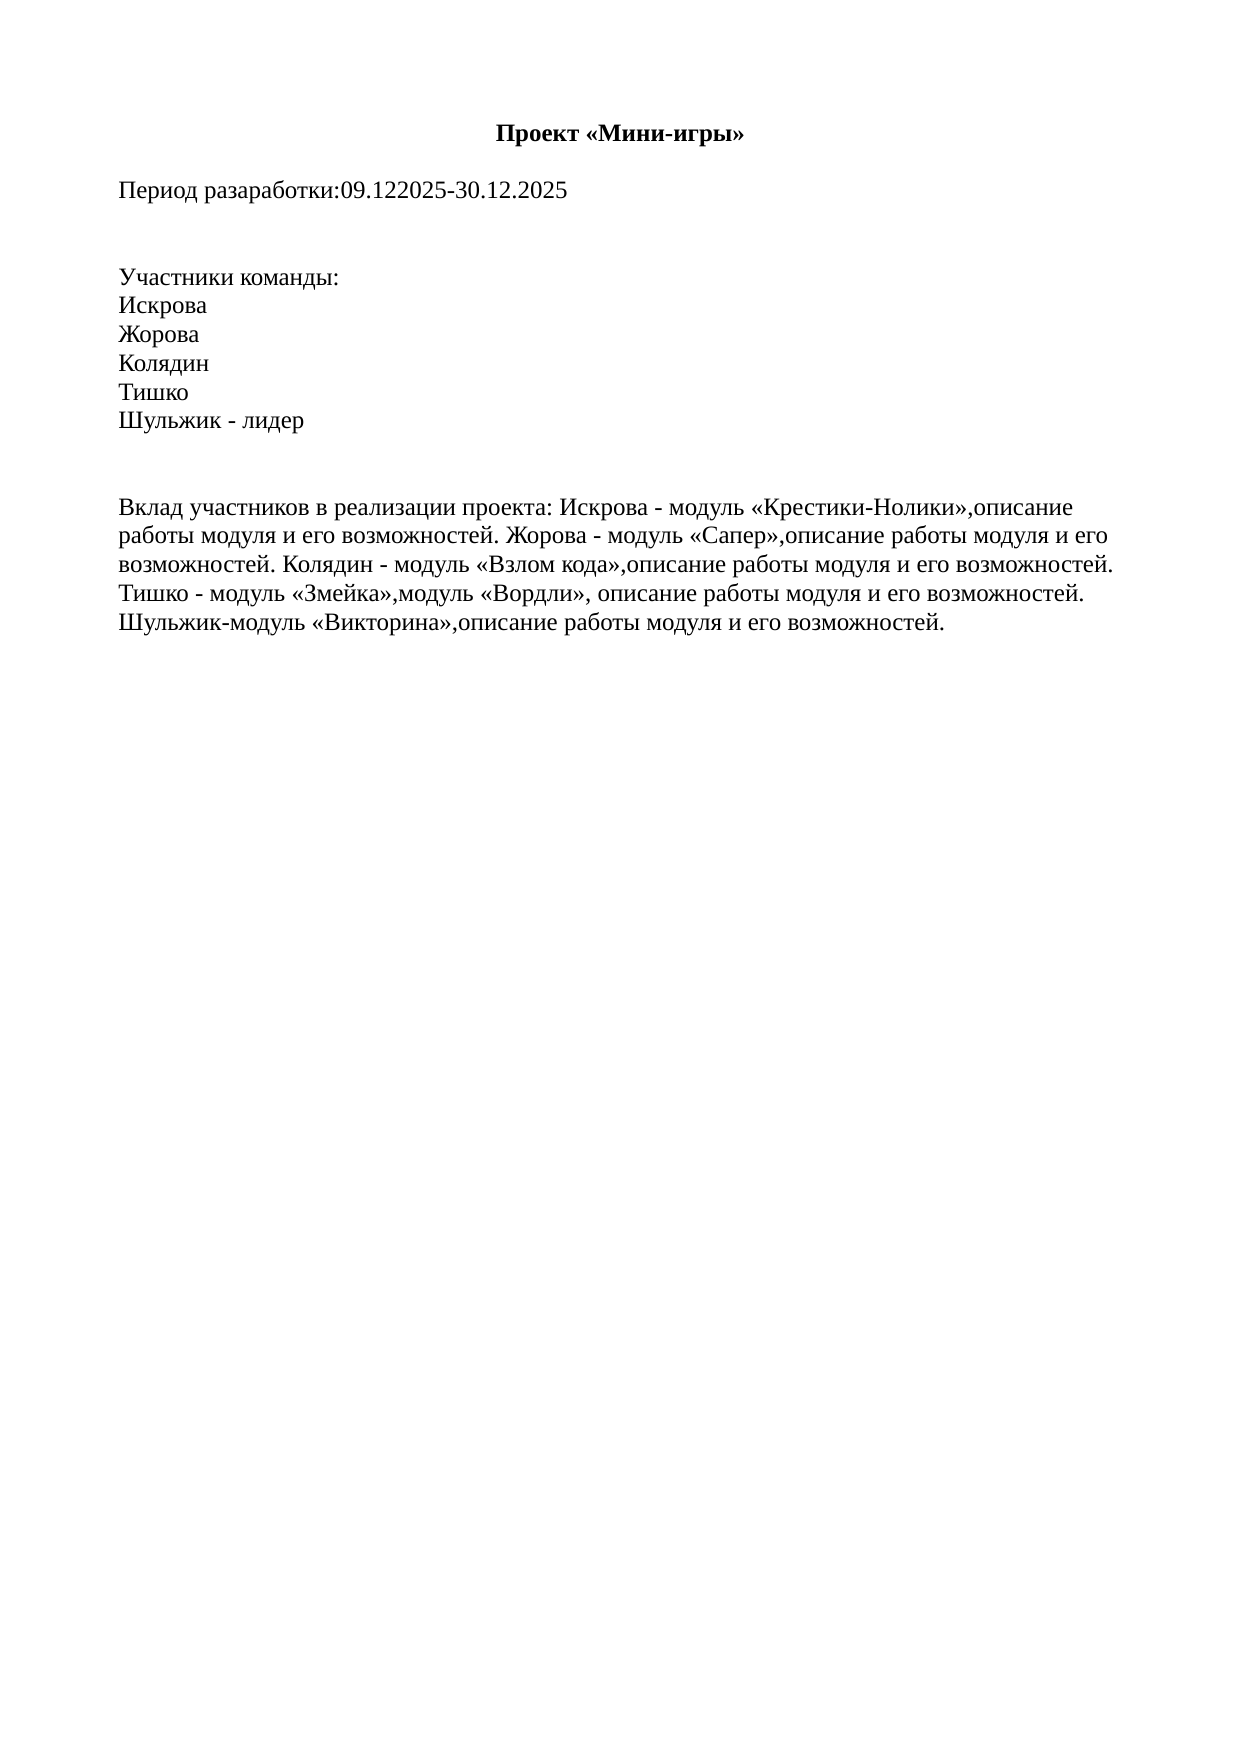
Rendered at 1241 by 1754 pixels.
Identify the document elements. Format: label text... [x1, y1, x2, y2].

text Тишко [118, 377, 1122, 406]
text Шульжик - лидер [118, 406, 1122, 434]
text Вклад участников в реализации проекта: Искрова - модуль «Крестики-Нолики»,описание работы модуля и его возможностей. Жорова - модуль «Сапер»,описание работы модуля и его возможностей. Колядин - модуль «Взлом кода»,описание работы модуля и его возможностей. [118, 492, 1122, 578]
text Проект «Мини-игры» [118, 118, 1122, 147]
text Период разаработки:09.122025-30.12.2025 [118, 176, 1122, 204]
text Шульжик-модуль «Викторина»,описание работы модуля и его возможностей. [118, 607, 1122, 636]
text Участники команды: [118, 262, 1122, 291]
text Тишко - модуль «Змейка»,модуль «Вордли», описание работы модуля и его возможностей. [118, 578, 1122, 607]
text Колядин [118, 348, 1122, 377]
text Жорова [118, 319, 1122, 348]
text Искрова [118, 291, 1122, 319]
